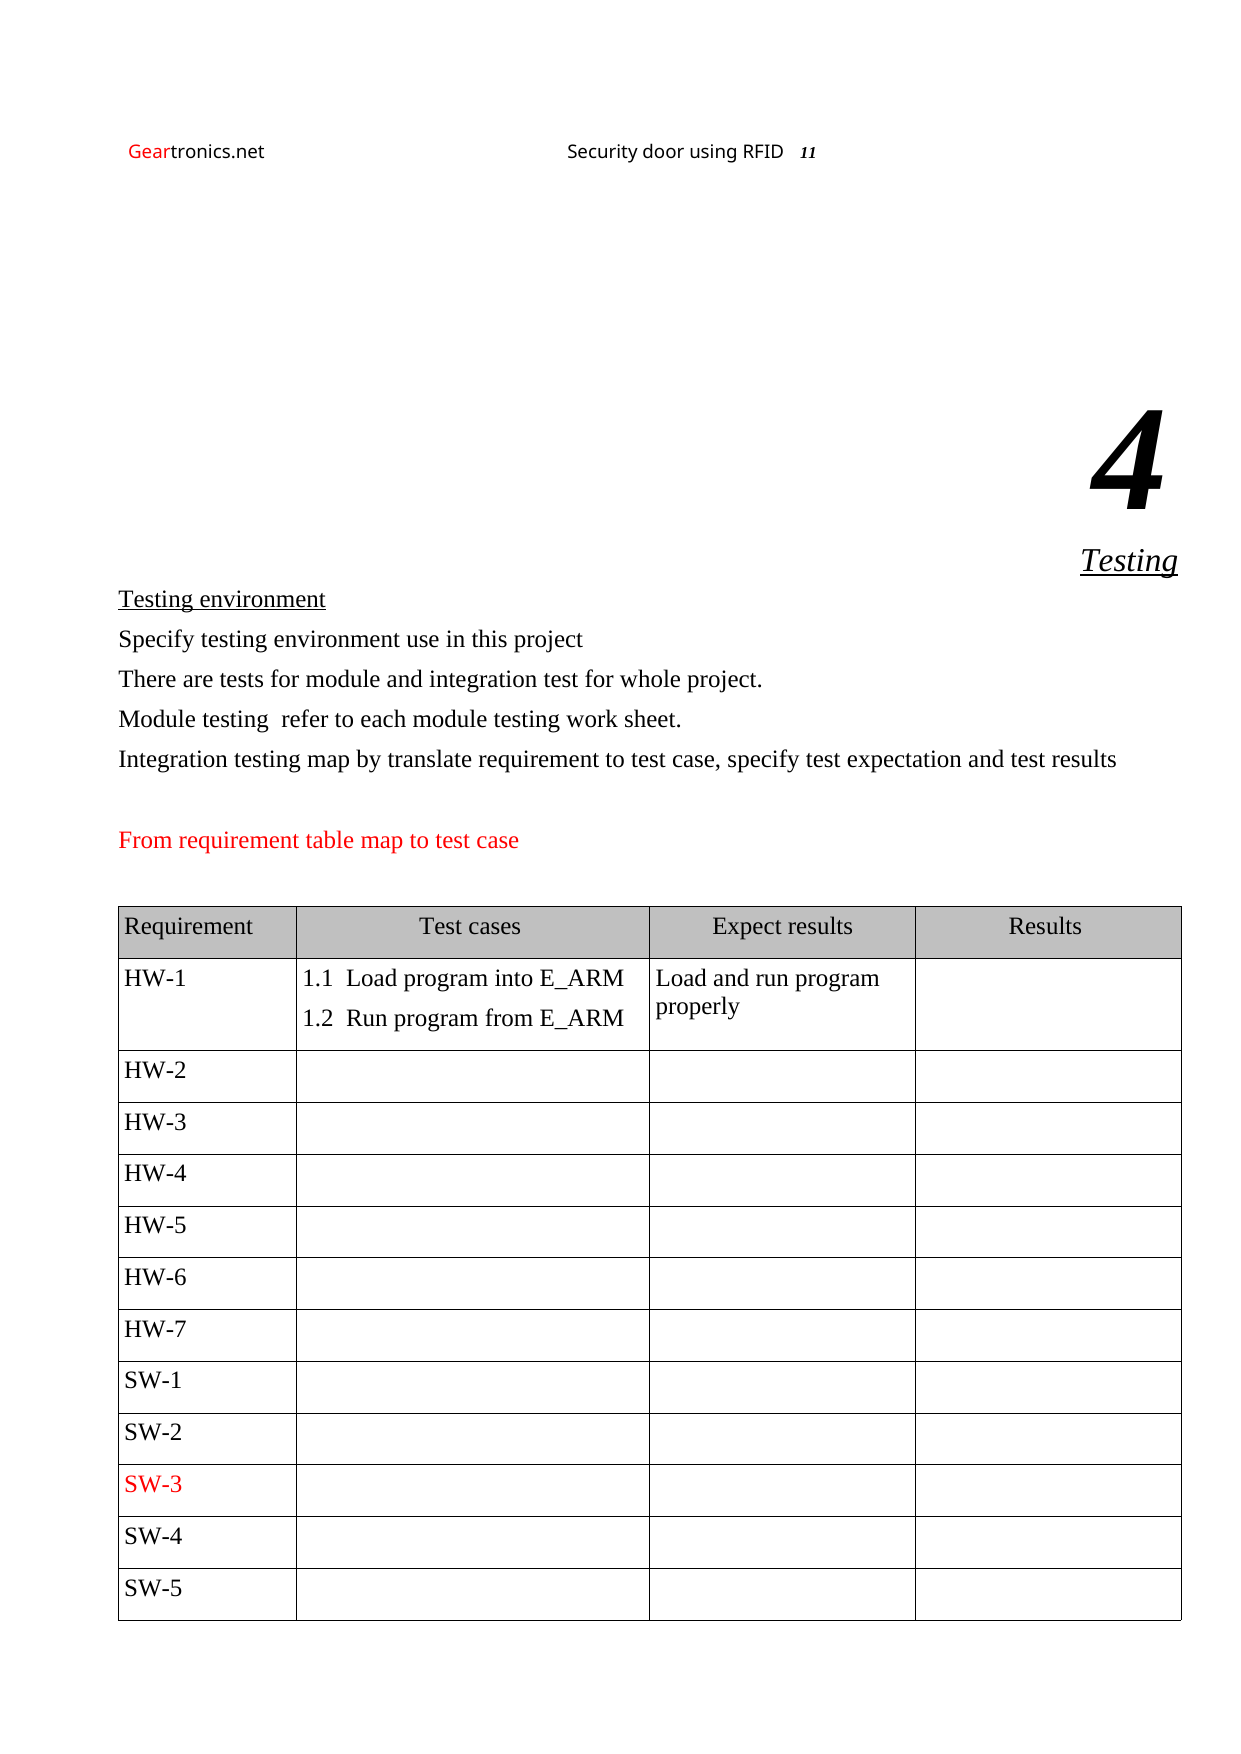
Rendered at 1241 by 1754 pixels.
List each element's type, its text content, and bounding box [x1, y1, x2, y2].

table_cell [916, 1103, 1181, 1154]
table_header Results [916, 907, 1181, 958]
table_cell HW-4 [119, 1155, 296, 1206]
table_cell HW-3 [119, 1103, 296, 1154]
table_cell [916, 959, 1181, 1050]
table_cell [297, 1258, 649, 1309]
table_cell SW-5 [119, 1569, 296, 1620]
table_cell [297, 1103, 649, 1154]
table_cell [650, 1465, 915, 1516]
table_cell [650, 1051, 915, 1102]
table_cell [650, 1258, 915, 1309]
table_cell HW-7 [119, 1310, 296, 1361]
table_cell [916, 1310, 1181, 1361]
table_cell [916, 1517, 1181, 1568]
table_cell [650, 1103, 915, 1154]
table_header Requirement [119, 907, 296, 958]
table_cell [650, 1207, 915, 1257]
table_cell [297, 1569, 649, 1620]
table_cell [297, 1207, 649, 1257]
text Integration testing map by translate requirement to test case, specify test expectation and test results [118, 746, 1181, 773]
table_cell SW-2 [119, 1414, 296, 1464]
text 4 [118, 376, 1181, 542]
text There are tests for module and integration test for whole project. [118, 665, 1181, 693]
table_cell 1.1 Load program into E_ARM 1.2 Run program from E_ARM [297, 959, 649, 1050]
table_cell HW-1 [119, 959, 296, 1050]
table_cell HW-5 [119, 1207, 296, 1257]
table_cell [297, 1362, 649, 1413]
table_cell HW-2 [119, 1051, 296, 1102]
table_cell [916, 1465, 1181, 1516]
text Module testing refer to each module testing work sheet. [118, 705, 1181, 733]
table_cell [650, 1569, 915, 1620]
table_cell [916, 1051, 1181, 1102]
table_cell [916, 1207, 1181, 1257]
table_cell [650, 1517, 915, 1568]
table_cell [916, 1362, 1181, 1413]
table_cell [650, 1414, 915, 1464]
table_header Test cases [297, 907, 649, 958]
table_cell [297, 1465, 649, 1516]
table_cell [297, 1155, 649, 1206]
table_cell SW-1 [119, 1362, 296, 1413]
table_cell [297, 1414, 649, 1464]
table_cell [650, 1362, 915, 1413]
text From requirement table map to test case [118, 826, 1181, 854]
table_cell SW-3 [119, 1465, 296, 1516]
table_cell HW-6 [119, 1258, 296, 1309]
table_cell [297, 1517, 649, 1568]
title Testing [118, 542, 1181, 579]
table_cell [297, 1310, 649, 1361]
table_cell [650, 1310, 915, 1361]
table_cell [916, 1569, 1181, 1620]
text Specify testing environment use in this project [118, 625, 1181, 653]
table_header Expect results [650, 907, 915, 958]
table_cell [916, 1155, 1181, 1206]
table_cell Load and run program properly [650, 959, 915, 1050]
text Testing environment [118, 585, 1181, 612]
table_cell [916, 1258, 1181, 1309]
table_cell SW-4 [119, 1517, 296, 1568]
table_cell [297, 1051, 649, 1102]
table_cell [650, 1155, 915, 1206]
table_cell [916, 1414, 1181, 1464]
